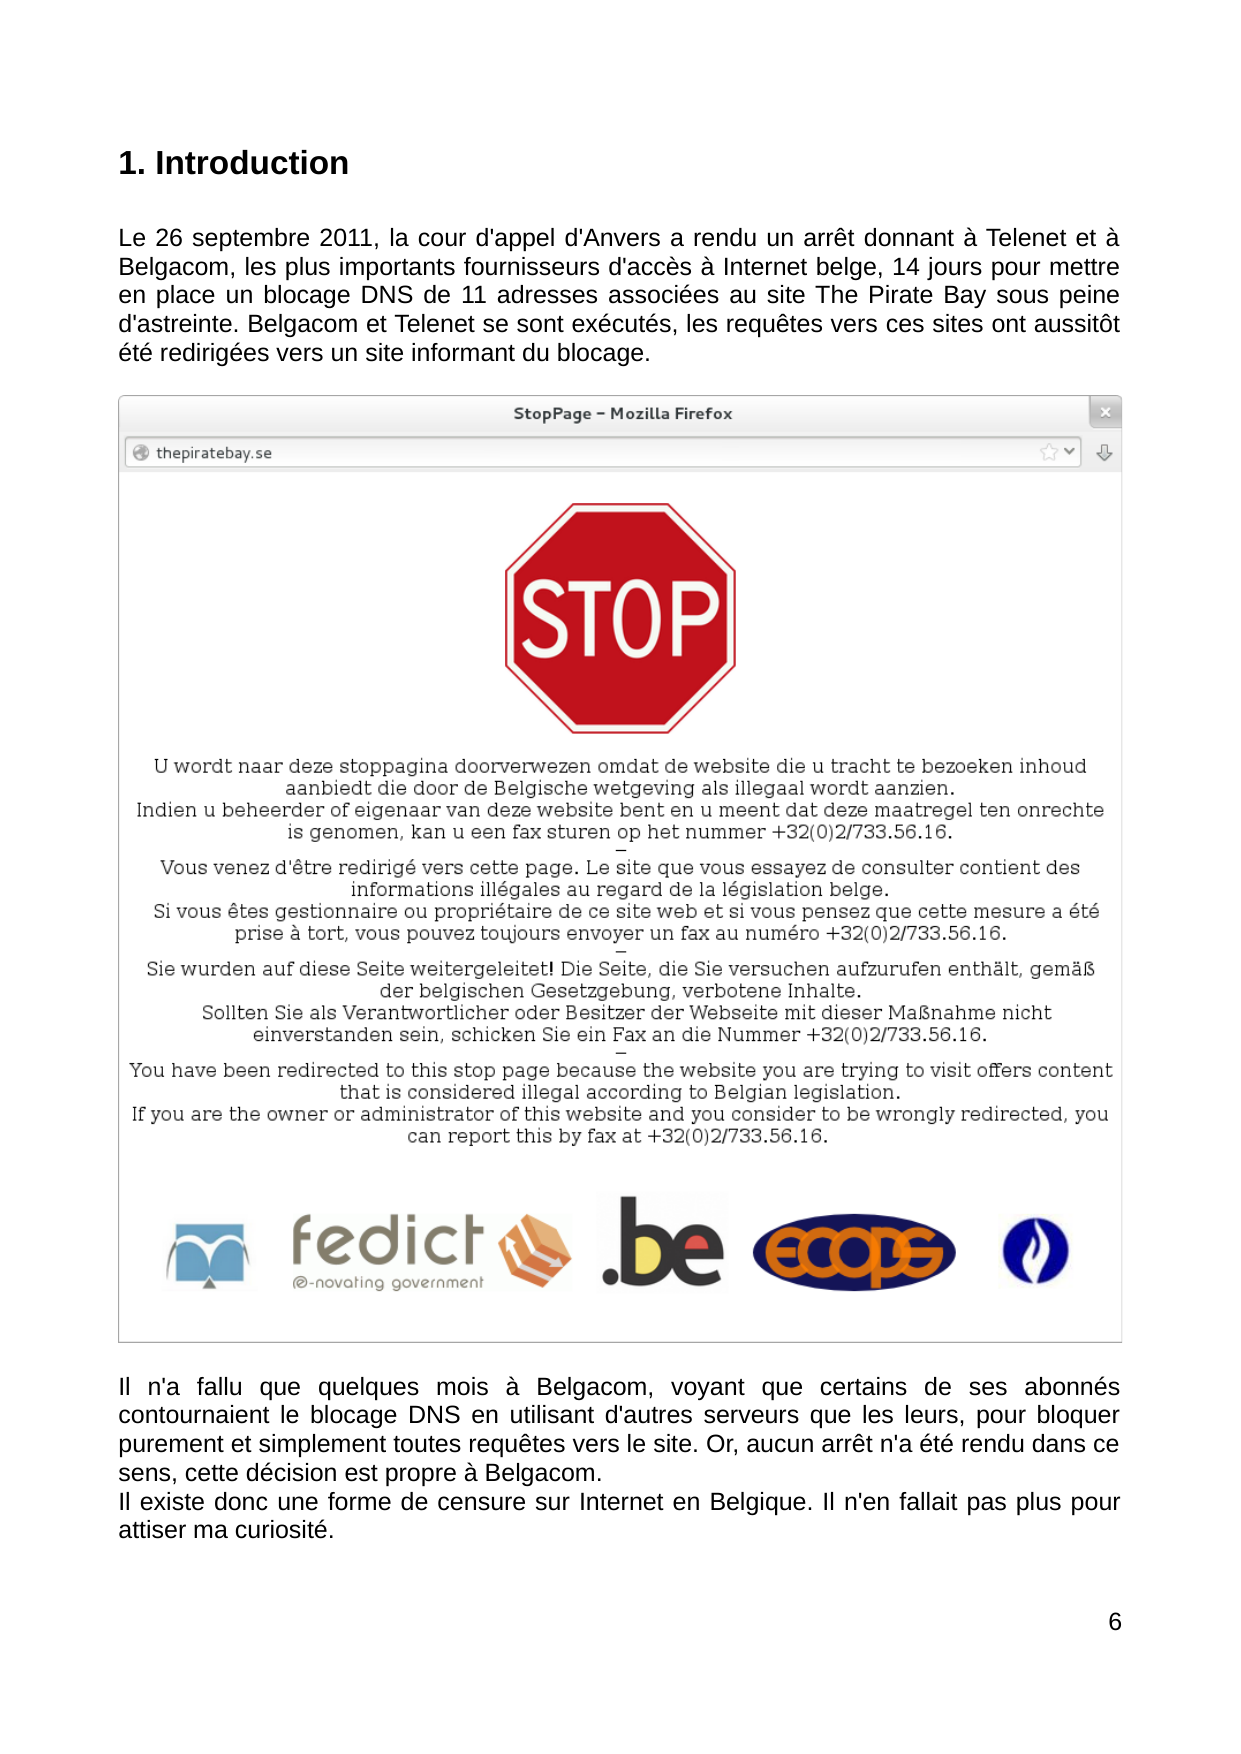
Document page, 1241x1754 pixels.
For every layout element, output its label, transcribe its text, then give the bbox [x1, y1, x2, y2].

text Le 26 septembre 2011, la cour d'appel d'Anvers a rendu un arrêt donnant à Telenet et à Belgacom, les plus importants fournisseurs d'accès à Internet belge, 14 jours pour mettre en place un blocage DNS de 11 adresses associées au site The Pirate Bay sous peine d'astreinte. Belgacom et Telenet se sont exécutés, les requêtes vers ces sites ont aussitôt été redirigées vers un site informant du blocage. [118, 223, 1122, 367]
text Il n'a fallu que quelques mois à Belgacom, voyant que certains de ses abonnés contournaient le blocage DNS en utilisant d'autres serveurs que les leurs, pour bloquer purement et simplement toutes requêtes vers le site. Or, aucun arrêt n'a été rendu dans ce sens, cette décision est propre à Belgacom. [118, 1343, 1122, 1487]
picture [118, 395, 1123, 1343]
subtitle 1. Introduction [118, 143, 1122, 182]
text Il existe donc une forme de censure sur Internet en Belgique. Il n'en fallait pas plus pour attiser ma curiosité. [118, 1487, 1122, 1544]
